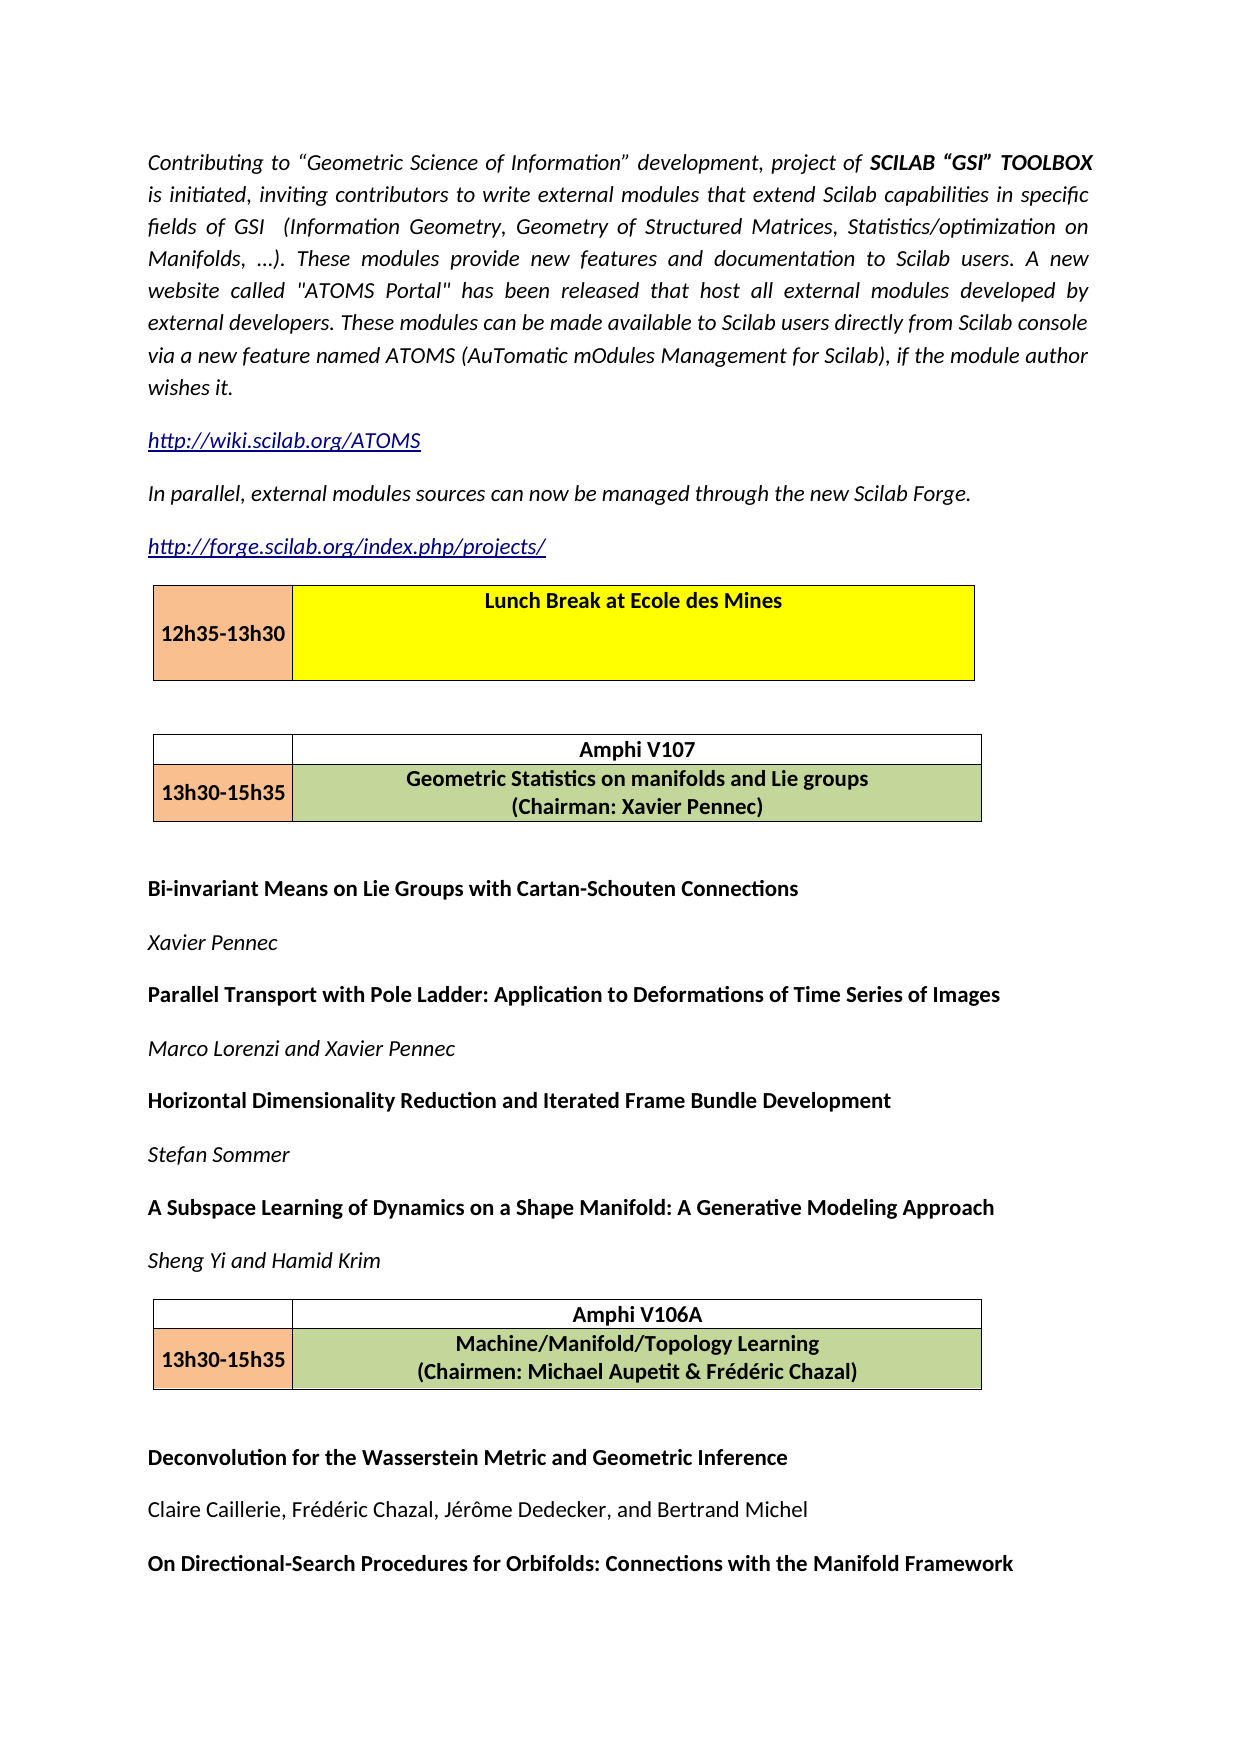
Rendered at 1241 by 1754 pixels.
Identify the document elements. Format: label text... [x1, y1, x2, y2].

text http://forge.scilab.org/index.php/projects/ [148, 532, 1093, 560]
table_header [154, 735, 292, 763]
text Bi-invariant Means on Lie Groups with Cartan-Schouten Connections [148, 874, 1093, 903]
text Marco Lorenzi and Xavier Pennec [148, 1034, 1093, 1062]
table_cell 13h30-15h35 [154, 765, 292, 821]
text Horizontal Dimensionality Reduction and Iterated Frame Bundle Development [148, 1087, 1093, 1115]
text On Directional-Search Procedures for Orbifolds: Connections with the Manifold Framework [148, 1549, 1093, 1577]
text In parallel, external modules sources can now be managed through the new Scilab Forge. [148, 479, 1093, 507]
text Sheng Yi and Hamid Krim [148, 1246, 1093, 1274]
text Contributing to “Geometric Science of Information” development, project of SCILAB “GSI” TOOLBOX is initiated, inviting contributors to write external modules that extend Scilab capabilities in specific fields of GSI (Information Geometry, Geometry of Structured Matrices, Statistics/optimization on Manifolds, …). These modules provide new features and documentation to Scilab users. A new website called "ATOMS Portal" has been released that host all external modules developed by external developers. These modules can be made available to Scilab users directly from Scilab console via a new feature named ATOMS (AuTomatic mOdules Management for Scilab), if the module author wishes it. [148, 148, 1093, 401]
table_cell Geometric Statistics on manifolds and Lie groups (Chairman: Xavier Pennec) [293, 765, 981, 821]
text Stefan Sommer [148, 1140, 1093, 1168]
table_header 12h35-13h30 [154, 586, 292, 680]
text Xavier Pennec [148, 928, 1093, 956]
table_header Amphi V107 [293, 735, 981, 763]
table_header Lunch Break at Ecole des Mines [293, 586, 974, 680]
table_header Amphi V106A [293, 1300, 981, 1328]
text Deconvolution for the Wasserstein Metric and Geometric Inference [148, 1443, 1093, 1471]
table_cell 13h30-15h35 [154, 1329, 292, 1388]
text A Subspace Learning of Dynamics on a Shape Manifold: A Generative Modeling Approach [148, 1193, 1093, 1221]
table_header [154, 1300, 292, 1328]
text http://wiki.scilab.org/ATOMS [148, 426, 1093, 454]
text Claire Caillerie, Frédéric Chazal, Jérôme Dedecker, and Bertrand Michel [148, 1496, 1093, 1524]
table_cell Machine/Manifold/Topology Learning (Chairmen: Michael Aupetit & Frédéric Chazal) [293, 1329, 981, 1388]
text Parallel Transport with Pole Ladder: Application to Deformations of Time Series of Images [148, 981, 1093, 1009]
